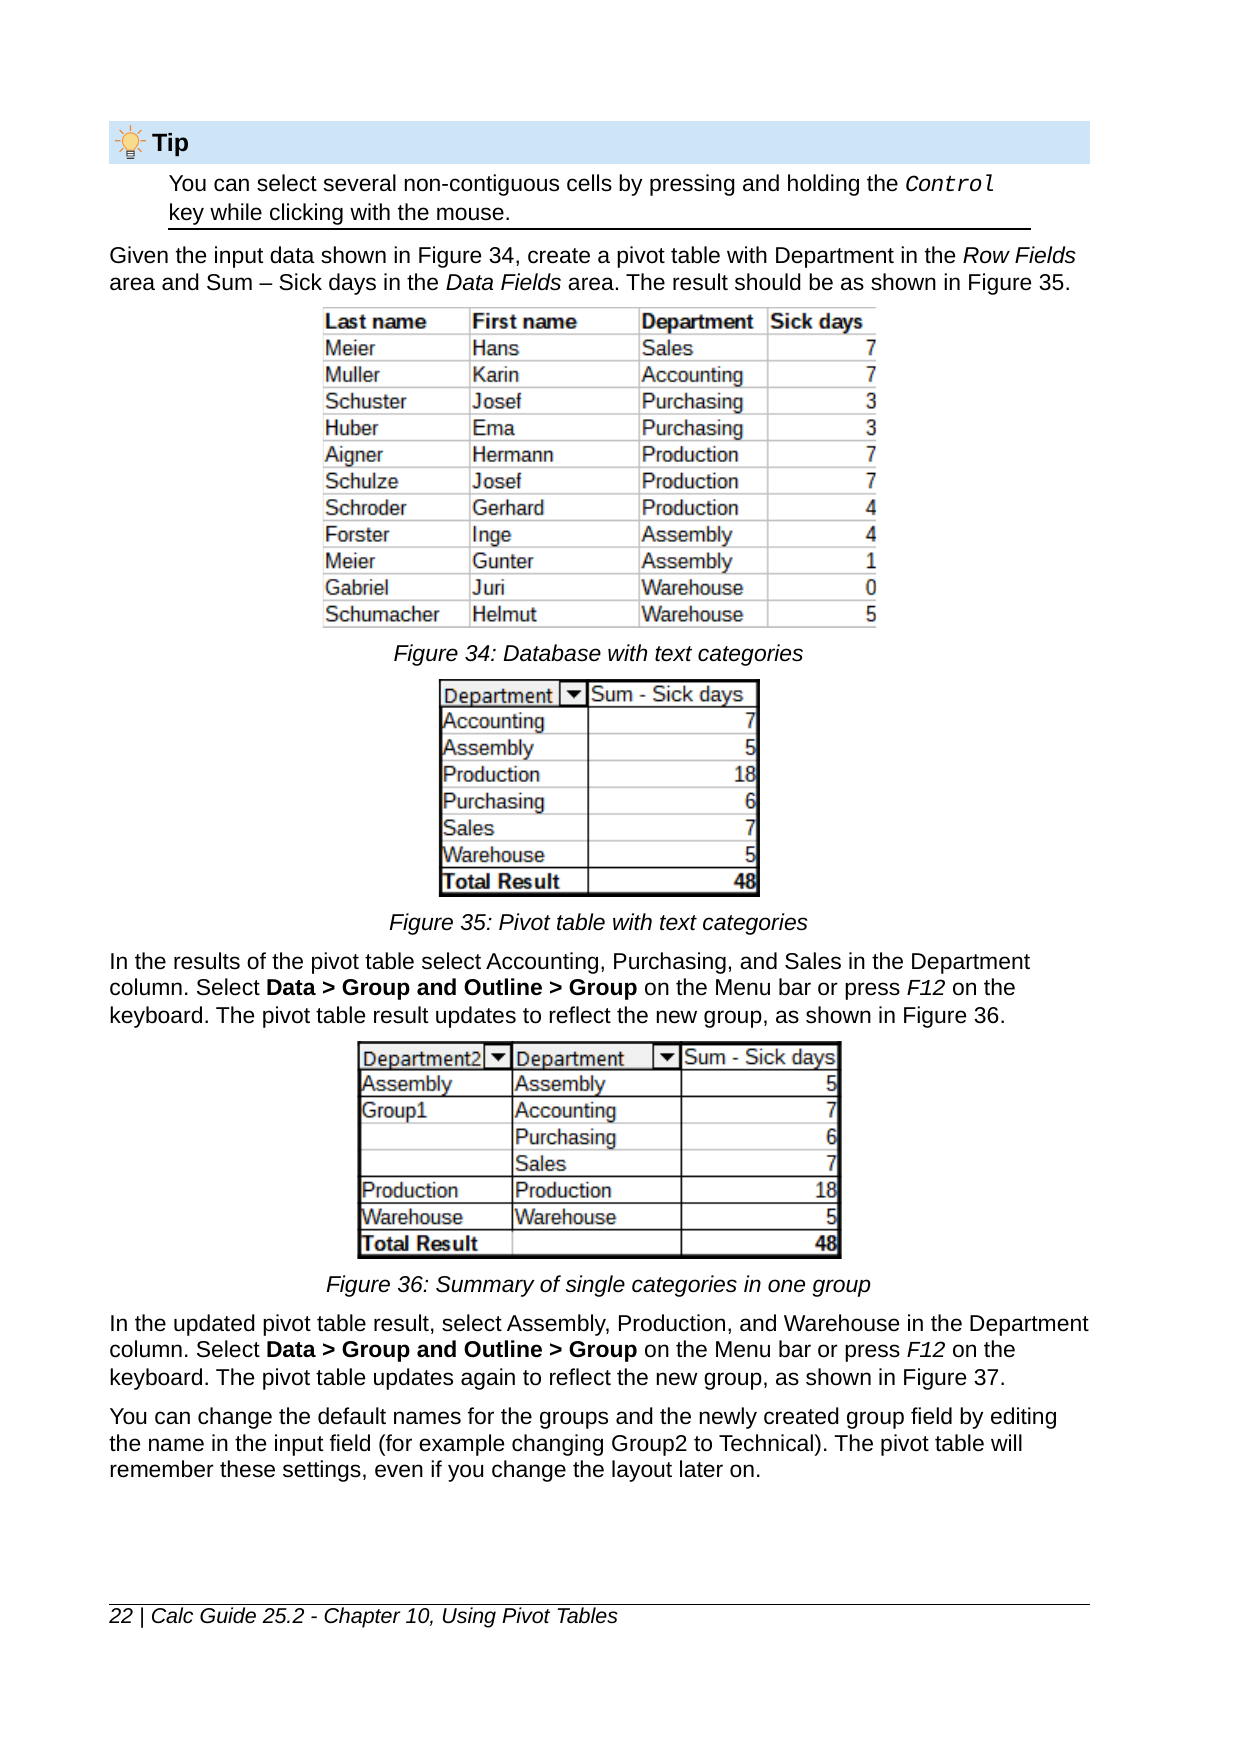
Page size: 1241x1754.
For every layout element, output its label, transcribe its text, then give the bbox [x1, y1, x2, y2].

text Figure 36: Summary of single categories in one group [326, 1271, 873, 1297]
subtitle Tip [109, 121, 1090, 164]
text In the results of the pivot table select Accounting, Purchasing, and Sales in the Department column. Select Data > Group and Outline > Group on the Menu bar or press F12 on the keyboard. The pivot table result updates to reflect the new group, as shown in Figure 36. [109, 948, 1090, 1029]
text Figure 34: Database with text categories [323, 640, 876, 667]
picture [438, 679, 760, 897]
text Given the input data shown in Figure 34, create a pivot table with Department in the Row Fields area and Sum – Sick days in the Data Fields area. The result should be as shown in Figure 35. [109, 242, 1090, 295]
picture [322, 307, 877, 628]
text In the updated pivot table result, select Assembly, Production, and Warehouse in the Department column. Select Data > Group and Outline > Group on the Menu bar or press F12 on the keyboard. The pivot table updates again to reflect the new group, as shown in Figure 37. [109, 1310, 1090, 1391]
text Figure 35: Pivot table with text categories [389, 909, 810, 935]
text You can select several non-contiguous cells by pressing and holding the Control key while clicking with the mouse. [168, 170, 1031, 228]
picture [357, 1041, 842, 1259]
text You can change the default names for the groups and the newly created group field by editing the name in the input field (for example changing Group2 to Technical). The pivot table will remember these settings, even if you change the layout later on. [109, 1403, 1090, 1482]
